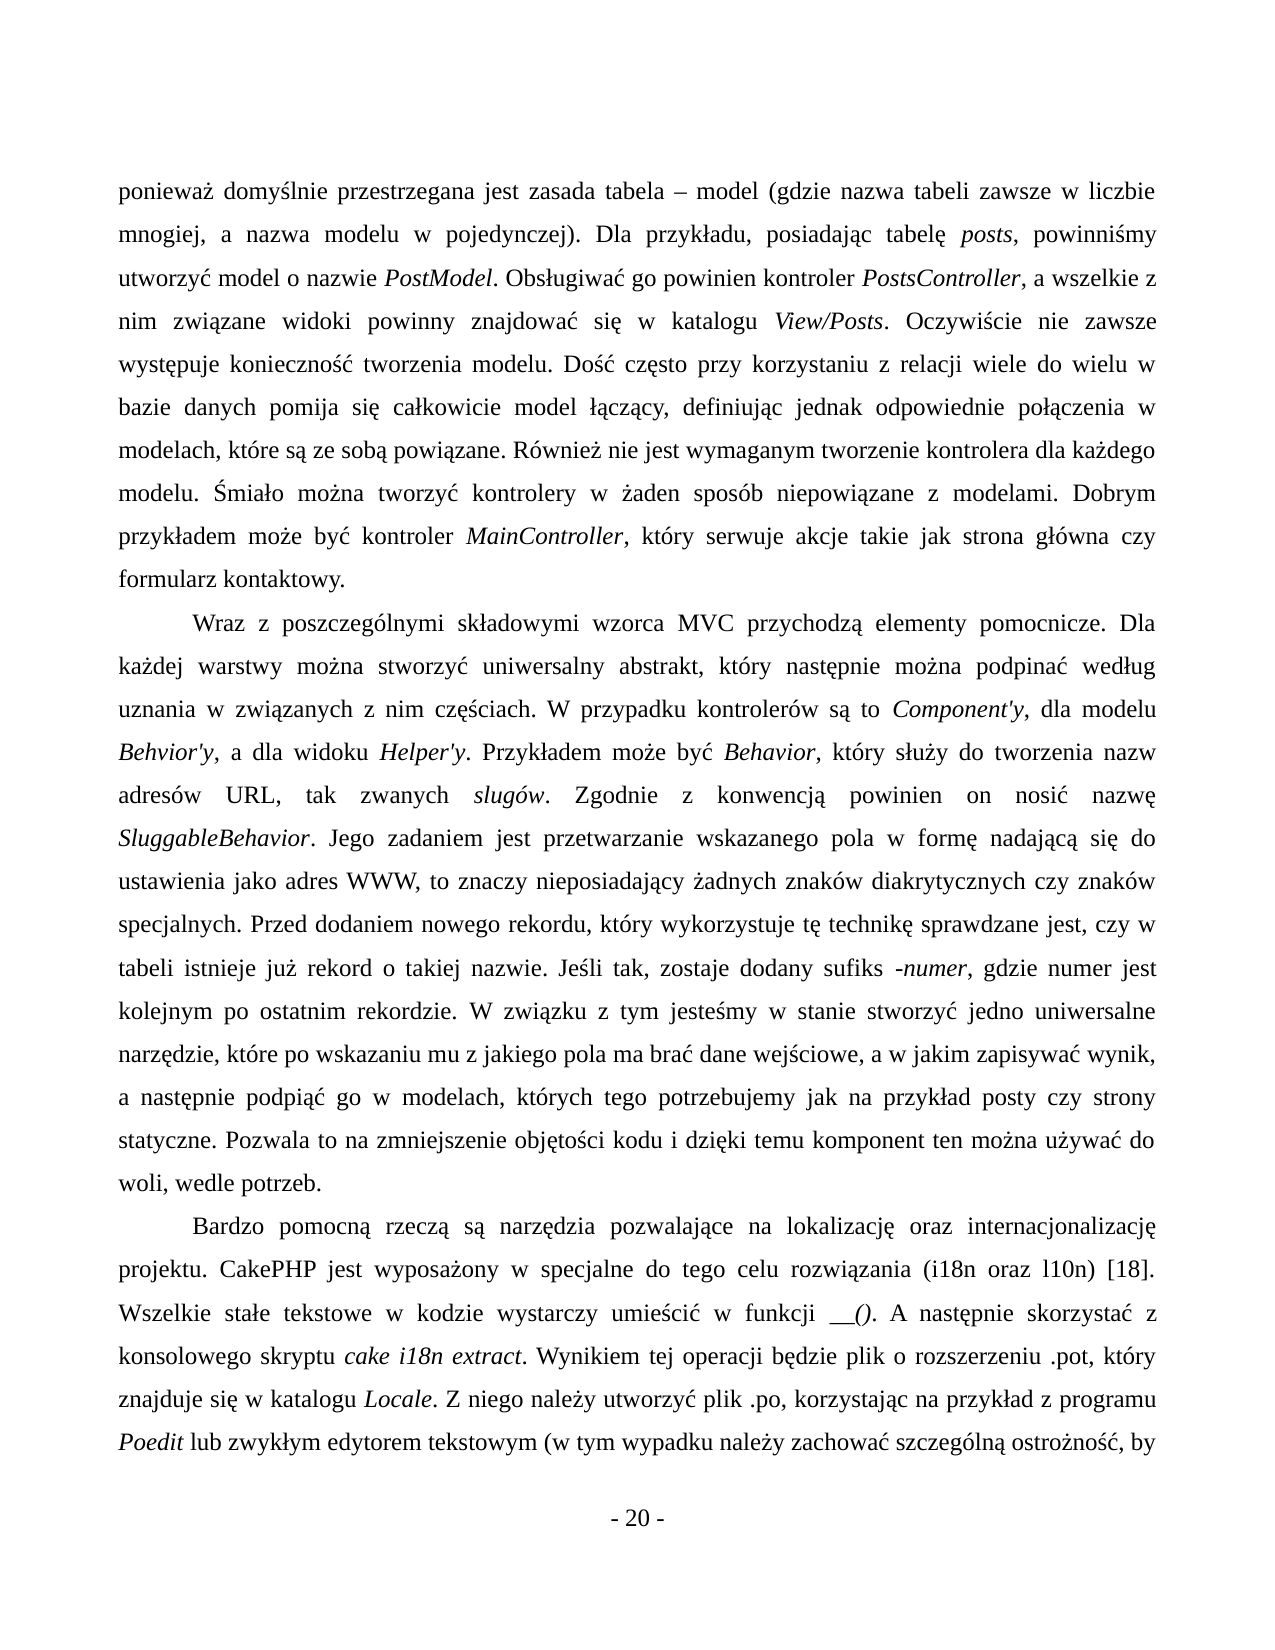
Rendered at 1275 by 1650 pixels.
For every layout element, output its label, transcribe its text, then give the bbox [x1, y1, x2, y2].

text Wraz z poszczególnymi składowymi wzorca MVC przychodzą elementy pomocnicze. Dla każdej warstwy można stworzyć uniwersalny abstrakt, który następnie można podpinać według uznania w związanych z nim częściach. W przypadku kontrolerów są to Component'y, dla modelu Behvior'y, a dla widoku Helper'y. Przykładem może być Behavior, który służy do tworzenia nazw adresów URL, tak zwanych slugów. Zgodnie z konwencją powinien on nosić nazwę SluggableBehavior. Jego zadaniem jest przetwarzanie wskazanego pola w formę nadającą się do ustawienia jako adres WWW, to znaczy nieposiadający żadnych znaków diakrytycznych czy znaków specjalnych. Przed dodaniem nowego rekordu, który wykorzystuje tę technikę sprawdzane jest, czy w tabeli istnieje już rekord o takiej nazwie. Jeśli tak, zostaje dodany sufiks -numer, gdzie numer jest kolejnym po ostatnim rekordzie. W związku z tym jesteśmy w stanie stworzyć jedno uniwersalne narzędzie, które po wskazaniu mu z jakiego pola ma brać dane wejściowe, a w jakim zapisywać wynik, a następnie podpiąć go w modelach, których tego potrzebujemy jak na przykład posty czy strony statyczne. Pozwala to na zmniejszenie objętości kodu i dzięki temu komponent ten można używać do woli, wedle potrzeb. [118, 608, 1157, 1197]
text Bardzo pomocną rzeczą są narzędzia pozwalające na lokalizację oraz internacjonalizację projektu. CakePHP jest wyposażony w specjalne do tego celu rozwiązania (i18n oraz l10n) [18]. Wszelkie stałe tekstowe w kodzie wystarczy umieścić w funkcji __(). A następnie skorzystać z konsolowego skryptu cake i18n extract. Wynikiem tej operacji będzie plik o rozszerzeniu .pot, który znajduje się w katalogu Locale. Z niego należy utworzyć plik .po, korzystając na przykład z programu Poedit lub zwykłym edytorem tekstowym (w tym wypadku należy zachować szczególną ostrożność, by [118, 1211, 1157, 1456]
text ponieważ domyślnie przestrzegana jest zasada tabela – model (gdzie nazwa tabeli zawsze w liczbie mnogiej, a nazwa modelu w pojedynczej). Dla przykładu, posiadając tabelę posts, powinniśmy utworzyć model o nazwie PostModel. Obsługiwać go powinien kontroler PostsController, a wszelkie z nim związane widoki powinny znajdować się w katalogu View/Posts. Oczywiście nie zawsze występuje konieczność tworzenia modelu. Dość często przy korzystaniu z relacji wiele do wielu w bazie danych pomija się całkowicie model łączący, definiując jednak odpowiednie połączenia w modelach, które są ze sobą powiązane. Również nie jest wymaganym tworzenie kontrolera dla każdego modelu. Śmiało można tworzyć kontrolery w żaden sposób niepowiązane z modelami. Dobrym przykładem może być kontroler MainController, który serwuje akcje takie jak strona główna czy formularz kontaktowy. [118, 176, 1157, 593]
